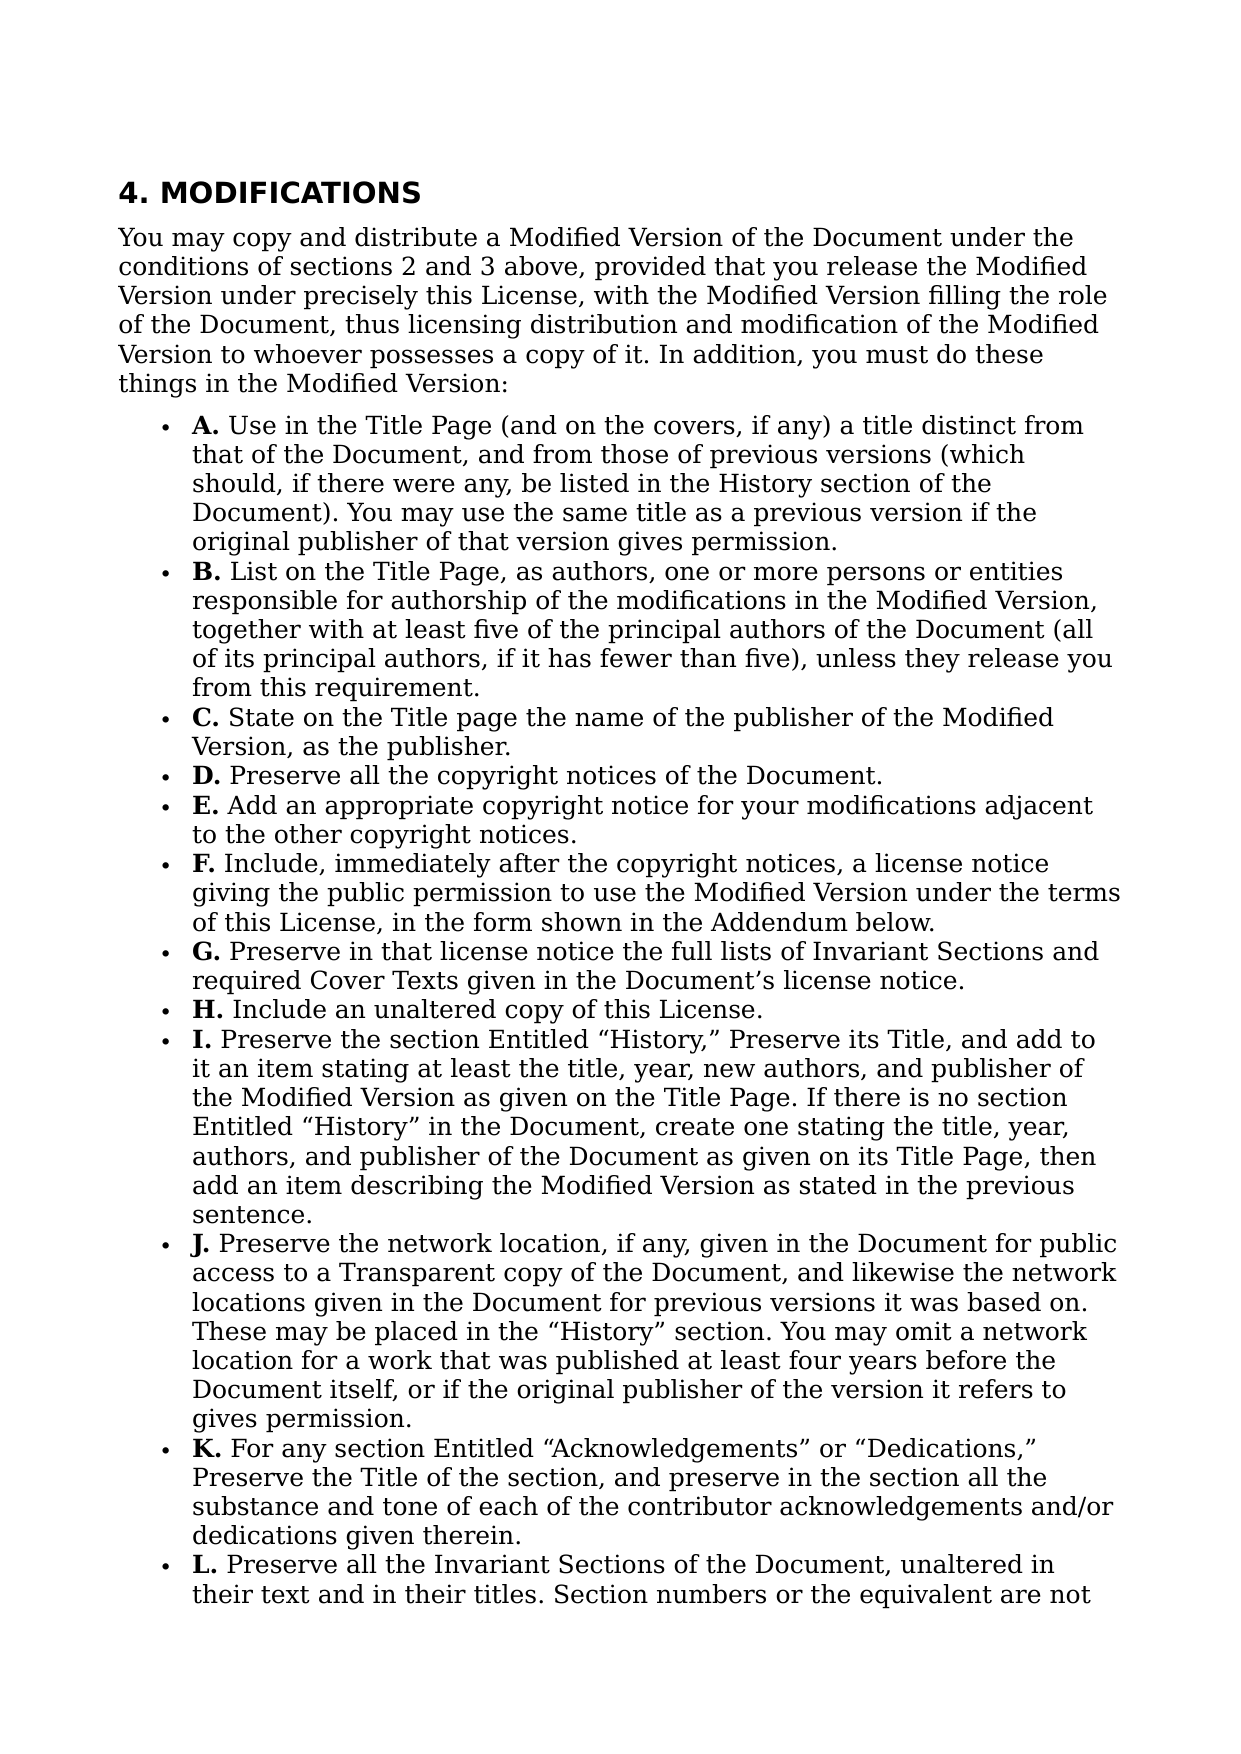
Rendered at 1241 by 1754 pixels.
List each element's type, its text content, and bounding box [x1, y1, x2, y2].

subtitle 4. MODIFICATIONS [118, 177, 1122, 211]
list F. Include, immediately after the copyright notices, a license notice giving the public permission to use the Modified Version under the terms of this License, in the form shown in the Addendum below. [162, 849, 1122, 937]
list G. Preserve in that license notice the full lists of Invariant Sections and required Cover Texts given in the Document’s license notice. [162, 937, 1122, 996]
list K. For any section Entitled “Acknowledgements” or “Dedications,” Preserve the Title of the section, and preserve in the section all the substance and tone of each of the contributor acknowledgements and/or dedications given therein. [162, 1434, 1122, 1551]
list B. List on the Title Page, as authors, one or more persons or entities responsible for authorship of the modifications in the Modified Version, together with at least five of the principal authors of the Document (all of its principal authors, if it has fewer than five), unless they release you from this requirement. [162, 557, 1122, 703]
list A. Use in the Title Page (and on the covers, if any) a title distinct from that of the Document, and from those of previous versions (which should, if there were any, be listed in the History section of the Document). You may use the same title as a previous version if the original publisher of that version gives permission. [162, 411, 1122, 557]
text You may copy and distribute a Modified Version of the Document under the conditions of sections 2 and 3 above, provided that you release the Modified Version under precisely this License, with the Modified Version filling the role of the Document, thus licensing distribution and modification of the Modified Version to whoever possesses a copy of it. In addition, you must do these things in the Modified Version: [118, 223, 1122, 398]
list E. Add an appropriate copyright notice for your modifications adjacent to the other copyright notices. [162, 791, 1122, 849]
list D. Preserve all the copyright notices of the Document. [162, 761, 1122, 791]
list C. State on the Title page the name of the publisher of the Modified Version, as the publisher. [162, 703, 1122, 761]
list J. Preserve the network location, if any, given in the Document for public access to a Transparent copy of the Document, and likewise the network locations given in the Document for previous versions it was based on. These may be placed in the “History” section. You may omit a network location for a work that was published at least four years before the Document itself, or if the original publisher of the version it refers to gives permission. [162, 1229, 1122, 1434]
list H. Include an unaltered copy of this License. [162, 996, 1122, 1025]
list L. Preserve all the Invariant Sections of the Document, unaltered in their text and in their titles. Section numbers or the equivalent are not [162, 1551, 1122, 1609]
list I. Preserve the section Entitled “History,” Preserve its Title, and add to it an item stating at least the title, year, new authors, and publisher of the Modified Version as given on the Title Page. If there is no section Entitled “History” in the Document, create one stating the title, year, authors, and publisher of the Document as given on its Title Page, then add an item describing the Modified Version as stated in the previous sentence. [162, 1025, 1122, 1229]
